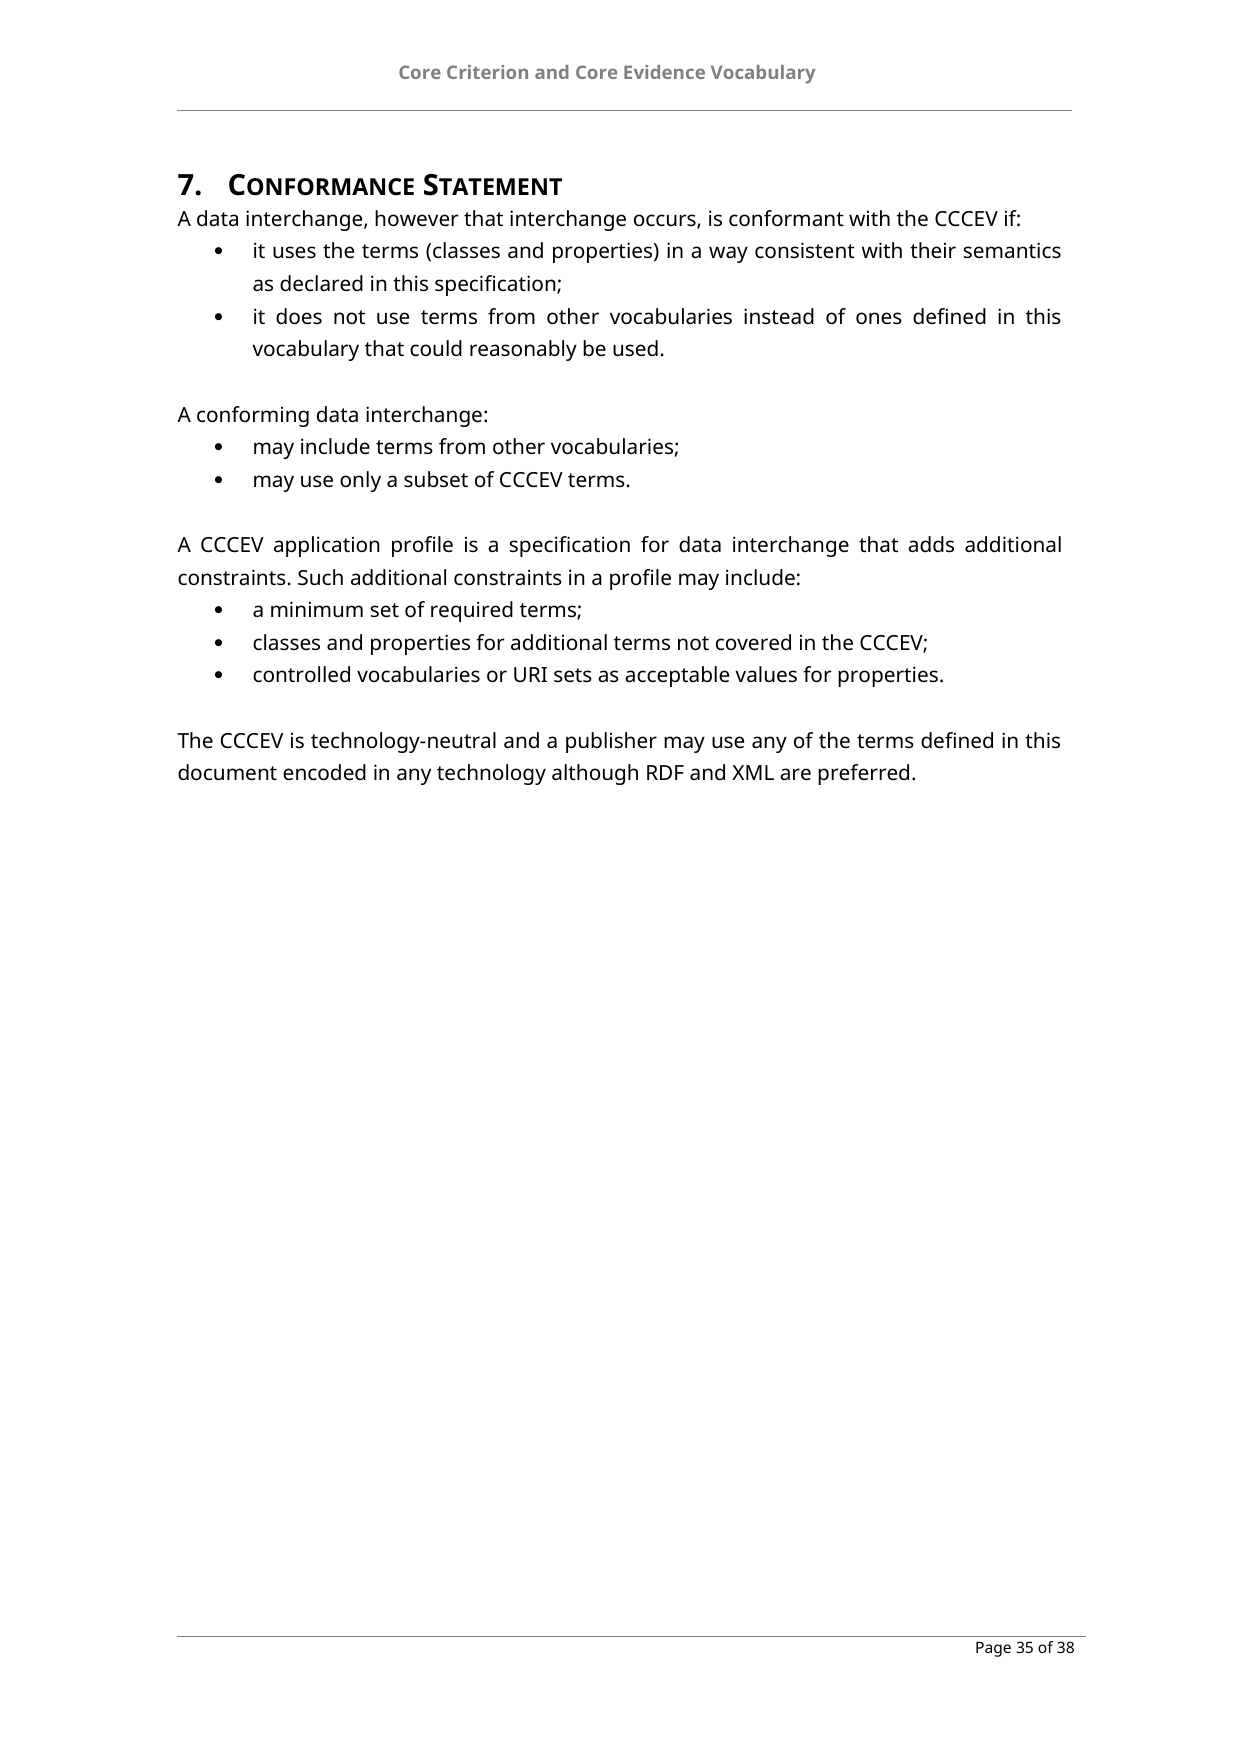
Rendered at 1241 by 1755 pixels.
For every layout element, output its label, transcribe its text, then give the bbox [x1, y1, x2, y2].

list may include terms from other vocabularies; [215, 432, 1063, 461]
list classes and properties for additional terms not covered in the CCCEV; [215, 628, 1063, 656]
text A conforming data interchange: [177, 400, 1063, 428]
list controlled vocabularies or URI sets as acceptable values for properties. [215, 661, 1063, 689]
text The CCCEV is technology-neutral and a publisher may use any of the terms defined in this document encoded in any technology although RDF and XML are preferred. [177, 726, 1063, 787]
list may use only a subset of CCCEV terms. [215, 465, 1063, 493]
list it does not use terms from other vocabularies instead of ones defined in this vocabulary that could reasonably be used. [215, 302, 1063, 363]
list a minimum set of required terms; [215, 595, 1063, 624]
subtitle Conformance Statement [177, 164, 1063, 204]
list it uses the terms (classes and properties) in a way consistent with their semantics as declared in this specification; [215, 237, 1063, 298]
text A CCCEV application profile is a specification for data interchange that adds additional constraints. Such additional constraints in a profile may include: [177, 530, 1063, 591]
text A data interchange, however that interchange occurs, is conformant with the CCCEV if: [177, 204, 1063, 232]
